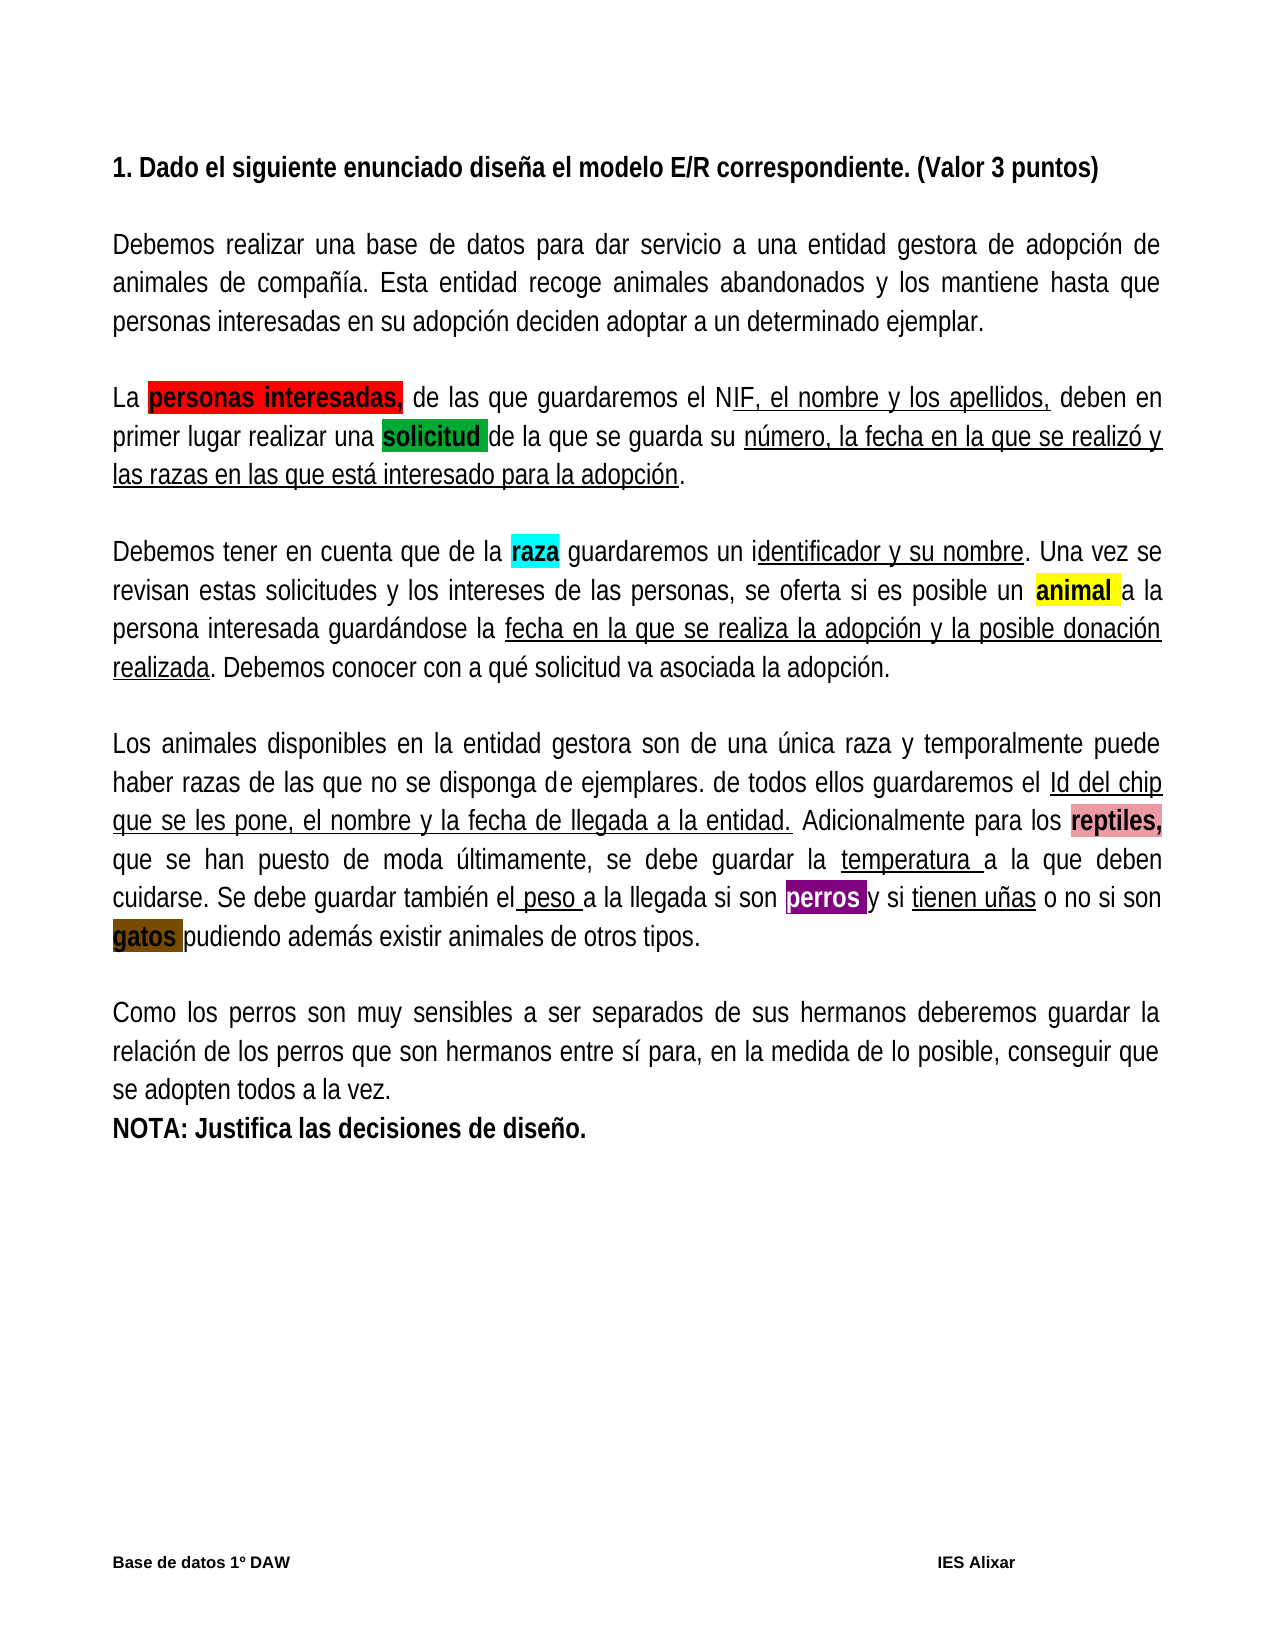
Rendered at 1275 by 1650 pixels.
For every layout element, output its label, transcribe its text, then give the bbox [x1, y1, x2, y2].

text NOTA: Justifica las decisiones de diseño. [112, 1111, 1162, 1144]
text Como los perros son muy sensibles a ser separados de sus hermanos deberemos guardar la relación de los perros que son hermanos entre sí para, en la medida de lo posible, conseguir que se adopten todos a la vez. [112, 996, 1162, 1106]
text La personas interesadas, de las que guardaremos el NIF, el nombre y los apellidos, deben en primer lugar realizar una solicitud de la que se guarda su número, la fecha en la que se realizó y las razas en las que está interesado para la adopción. [112, 381, 1162, 491]
text Los animales disponibles en la entidad gestora son de una única raza y temporalmente puede haber razas de las que no se disponga de ejemplares. de todos ellos guardaremos el Id del chip que se les pone, el nombre y la fecha de llegada a la entidad. Adicionalmente para los reptiles, que se han puesto de moda últimamente, se debe guardar la temperatura a la que deben cuidarse. Se debe guardar también el peso a la llegada si son perros y si tienen uñas o no si son gatos pudiendo además existir animales de otros tipos. [112, 727, 1162, 952]
text Debemos tener en cuenta que de la raza guardaremos un identificador y su nombre. Una vez se revisan estas solicitudes y los intereses de las personas, se oferta si es posible un animal a la persona interesada guardándose la fecha en la que se realiza la adopción y la posible donación realizada. Debemos conocer con a qué solicitud va asociada la adopción. [112, 534, 1162, 683]
text Debemos realizar una base de datos para dar servicio a una entidad gestora de adopción de animales de compañía. Esta entidad recoge animales abandonados y los mantiene hasta que personas interesadas en su adopción deciden adoptar a un determinado ejemplar. [112, 227, 1162, 337]
text 1. Dado el siguiente enunciado diseña el modelo E/R correspondiente. (Valor 3 puntos) [112, 150, 1162, 183]
